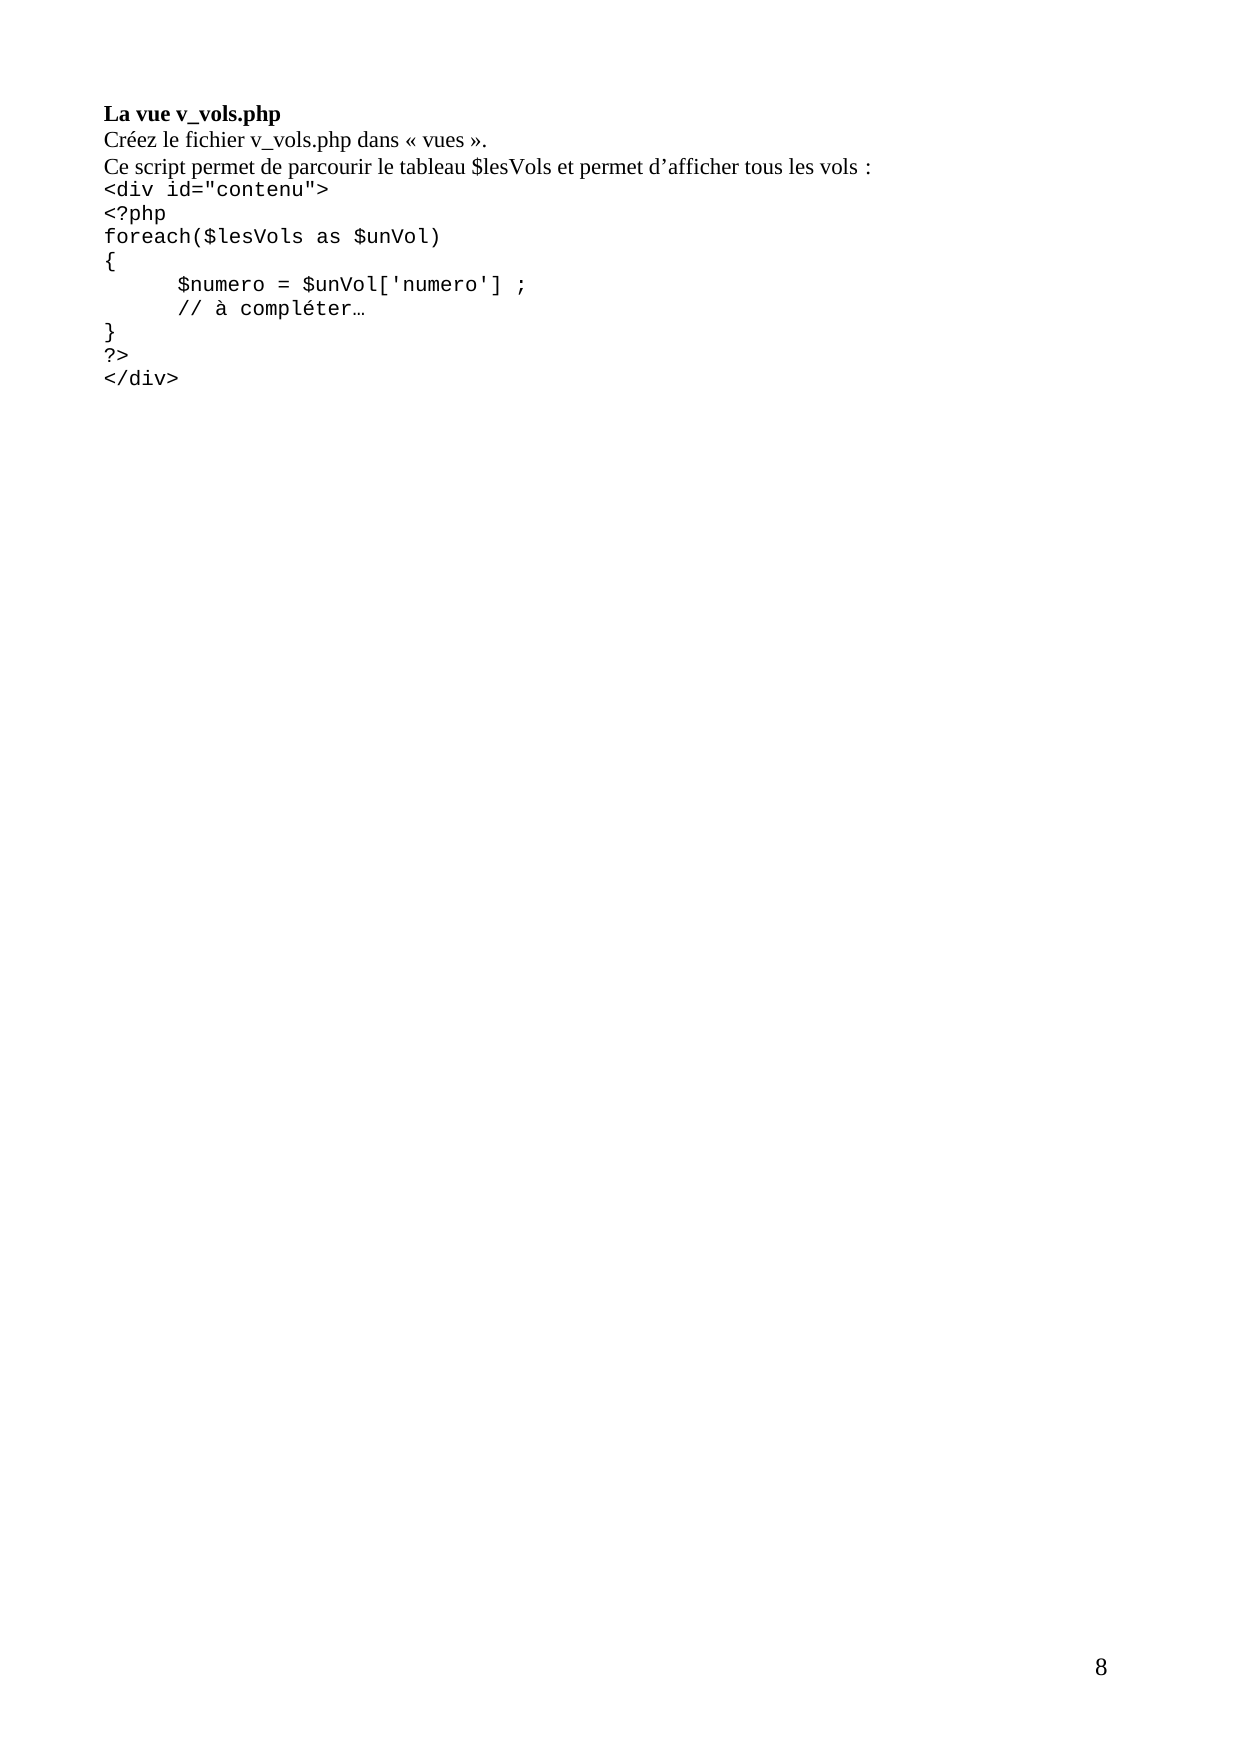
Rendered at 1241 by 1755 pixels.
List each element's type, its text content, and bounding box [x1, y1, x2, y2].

text ?> [103, 345, 1107, 368]
text { [103, 250, 1107, 274]
text </div> [103, 368, 1107, 392]
text // à compléter… [103, 297, 1107, 321]
text } [103, 321, 1107, 345]
text $numero = $unVol['numero'] ; [103, 274, 1107, 297]
text foreach($lesVols as $unVol) [103, 227, 1107, 250]
subtitle La vue v_vols.php [103, 100, 1107, 127]
text Ce script permet de parcourir le tableau $lesVols et permet d’afficher tous les vols : [103, 153, 1107, 179]
text <div id="contenu"> [103, 179, 1107, 203]
text Créez le fichier v_vols.php dans « vues ». [103, 127, 1107, 153]
text <?php [103, 203, 1107, 227]
